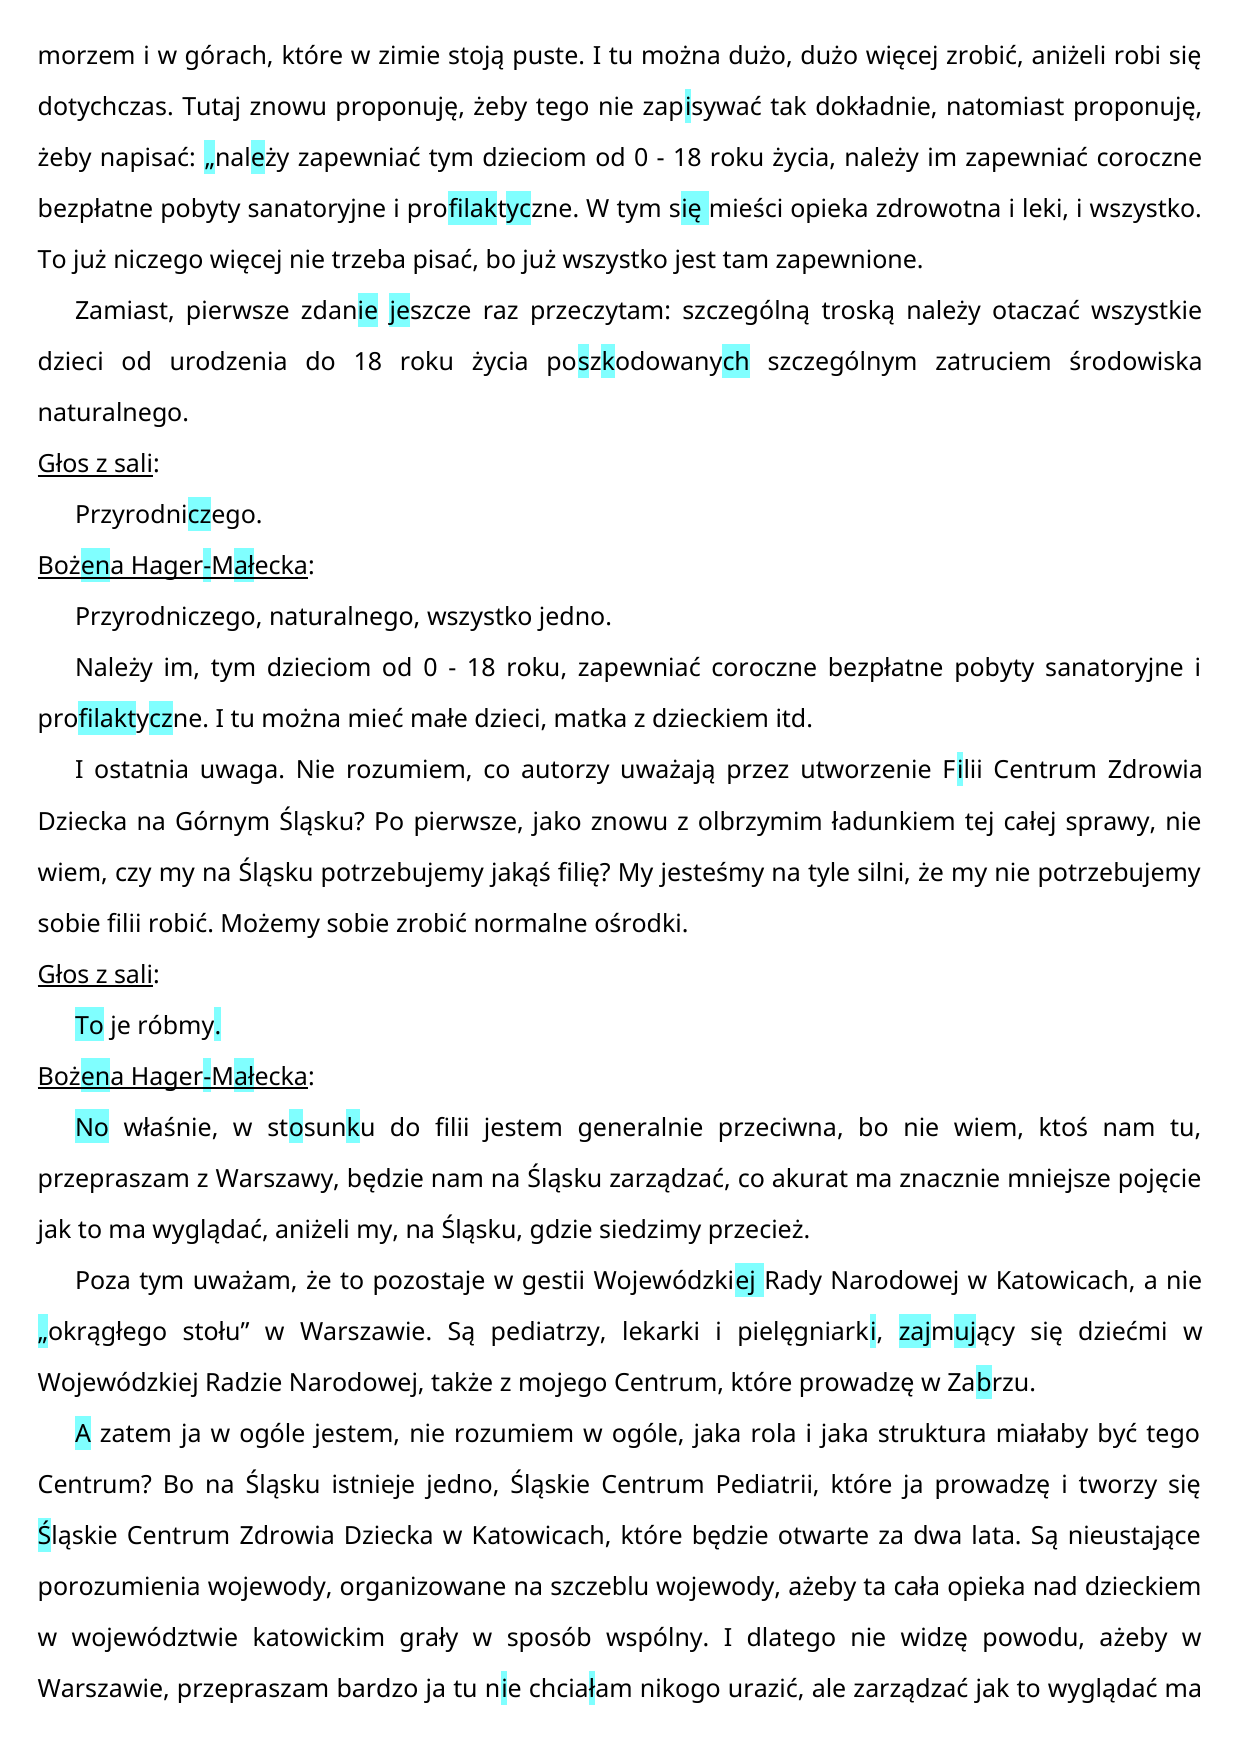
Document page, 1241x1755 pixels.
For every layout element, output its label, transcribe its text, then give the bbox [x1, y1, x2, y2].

text Poza tym uważam, że to pozostaje w gestii Wojewódzkiej Rady Narodowej w Katowicach, a nie „okrągłego stołu” w Warszawie. Są pediatrzy, lekarki i pielęgniarki, zajmujący się dziećmi w Wojewódzkiej Radzie Narodowej, także z mojego Centrum, które prowadzę w Zabrzu. [37, 1262, 1203, 1399]
text No właśnie, w stosunku do filii jestem generalnie przeciwna, bo nie wiem, ktoś nam tu, przepraszam z Warszawy, będzie nam na Śląsku zarządzać, co akurat ma znacznie mniejsze pojęcie jak to ma wyglądać, aniżeli my, na Śląsku, gdzie siedzimy przecież. [37, 1109, 1203, 1246]
text A zatem ja w ogóle jestem, nie rozumiem w ogóle, jaka rola i jaka struktura miałaby być tego Centrum? Bo na Śląsku istnieje jedno, Śląskie Centrum Pediatrii, które ja prowadzę i tworzy się Śląskie Centrum Zdrowia Dziecka w Katowicach, które będzie otwarte za dwa lata. Są nieustające porozumienia wojewody, organizowane na szczeblu wojewody, ażeby ta cała opieka nad dzieckiem w województwie katowickim grały w sposób wspólny. I dlatego nie widzę powodu, ażeby w Warszawie, przepraszam bardzo ja tu nie chciałam nikogo urazić, ale zarządzać jak to wyglądać ma [37, 1416, 1203, 1705]
text Głos z sali: [37, 956, 1203, 990]
text Bożena Hager-Małecka: [37, 548, 1203, 582]
text To je róbmy. [37, 1007, 1203, 1041]
text Przyrodniczego, naturalnego, wszystko jedno. [37, 599, 1203, 633]
text Bożena Hager-Małecka: [37, 1058, 1203, 1092]
text morzem i w górach, które w zimie stoją puste. I tu można dużo, dużo więcej zrobić, aniżeli robi się dotychczas. Tutaj znowu proponuję, żeby tego nie zapisywać tak dokładnie, natomiast proponuję, żeby napisać: „należy zapewniać tym dzieciom od 0 - 18 roku życia, należy im zapewniać coroczne bezpłatne pobyty sanatoryjne i profilaktyczne. W tym się mieści opieka zdrowotna i leki, i wszystko. To już niczego więcej nie trzeba pisać, bo już wszystko jest tam zapewnione. [37, 37, 1203, 276]
text Zamiast, pierwsze zdanie jeszcze raz przeczytam: szczególną troską należy otaczać wszystkie dzieci od urodzenia do 18 roku życia poszkodowanych szczególnym zatruciem środowiska naturalnego. [37, 293, 1203, 429]
text Przyrodniczego. [37, 497, 1203, 531]
text Głos z sali: [37, 446, 1203, 480]
text Należy im, tym dzieciom od 0 - 18 roku, zapewniać coroczne bezpłatne pobyty sanatoryjne i profilaktyczne. I tu można mieć małe dzieci, matka z dzieckiem itd. [37, 650, 1203, 735]
text I ostatnia uwaga. Nie rozumiem, co autorzy uważają przez utworzenie Filii Centrum Zdrowia Dziecka na Górnym Śląsku? Po pierwsze, jako znowu z olbrzymim ładunkiem tej całej sprawy, nie wiem, czy my na Śląsku potrzebujemy jakąś filię? My jesteśmy na tyle silni, że my nie potrzebujemy sobie filii robić. Możemy sobie zrobić normalne ośrodki. [37, 752, 1203, 939]
